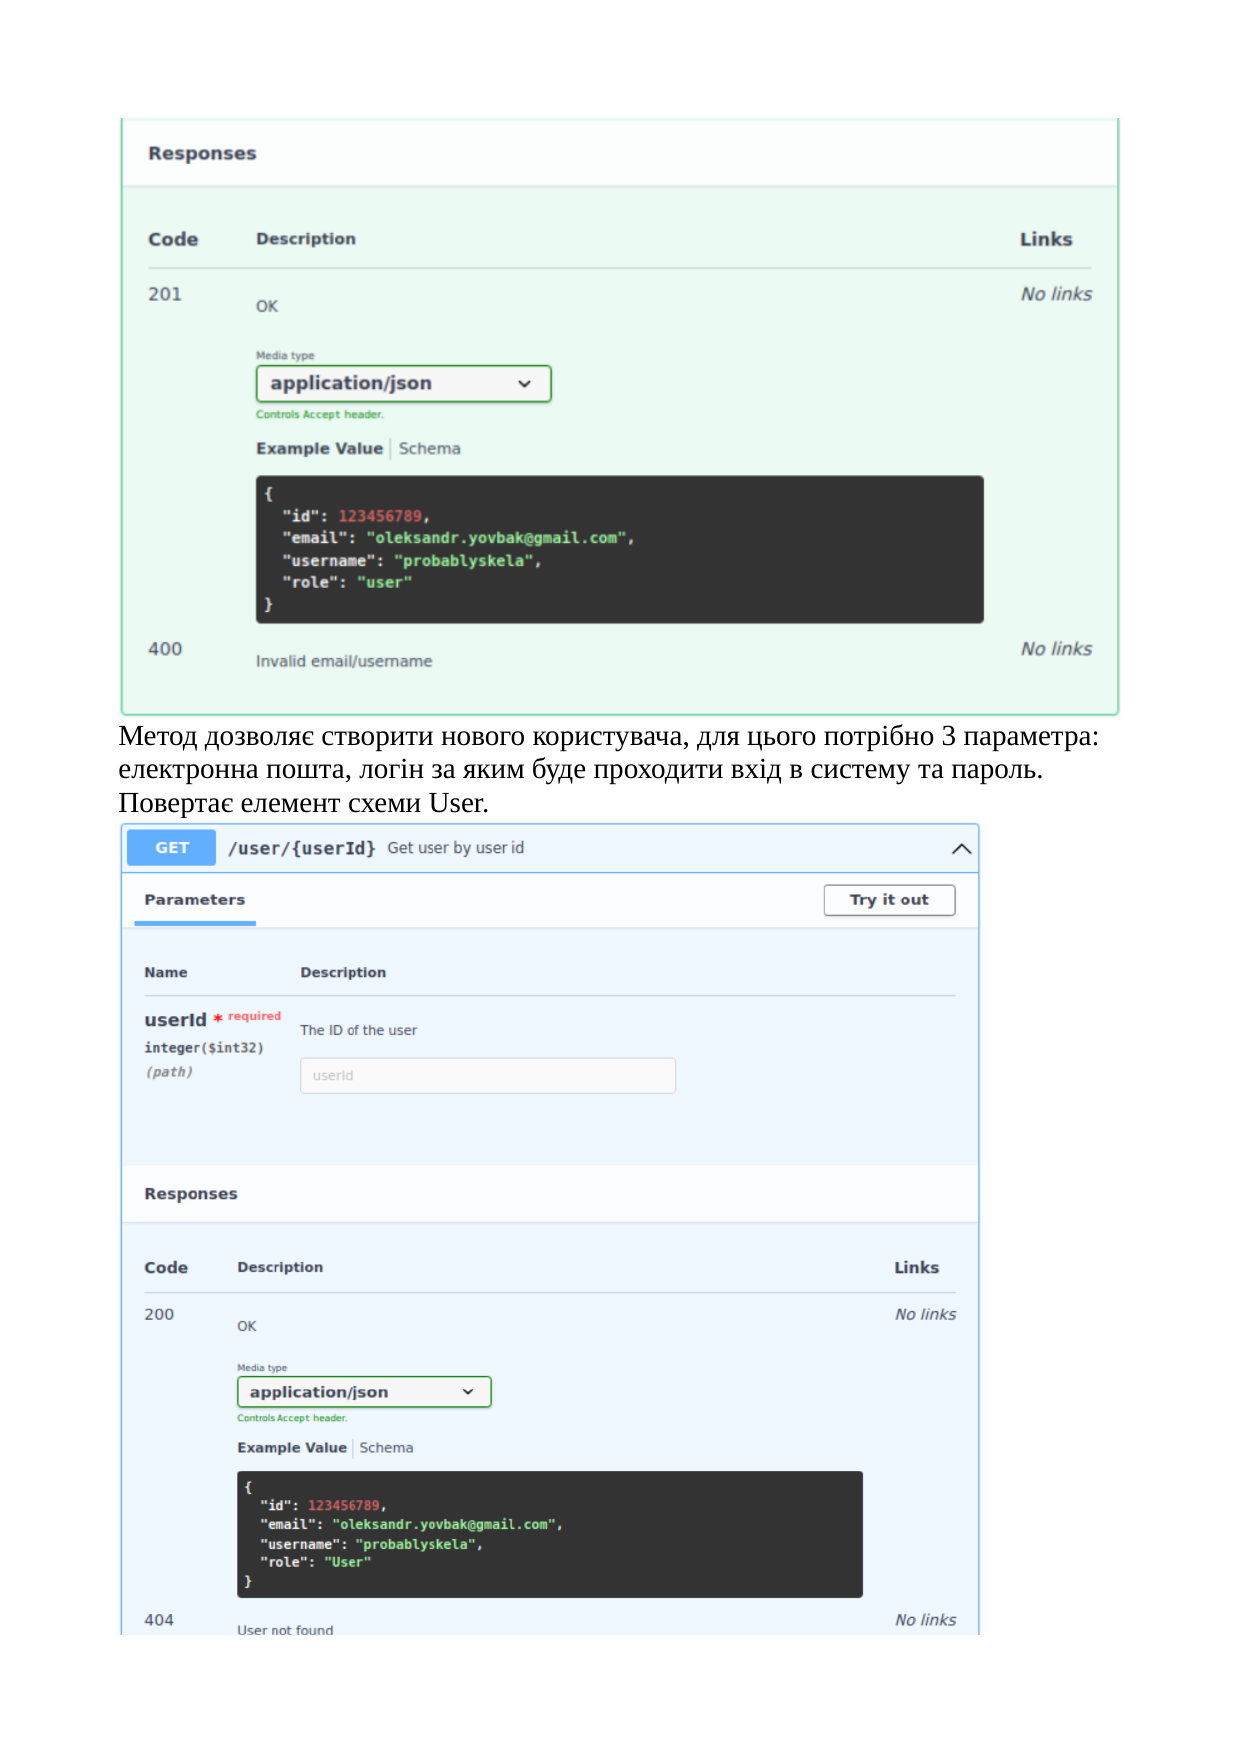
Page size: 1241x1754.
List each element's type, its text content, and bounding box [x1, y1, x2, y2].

picture [118, 818, 982, 1635]
picture [118, 118, 1123, 719]
text Метод дозволяє створити нового користувача, для цього потрібно 3 параметра: електронна пошта, логін за яким буде проходити вхід в систему та пароль. Повертає елемент схеми User. [118, 719, 1122, 819]
